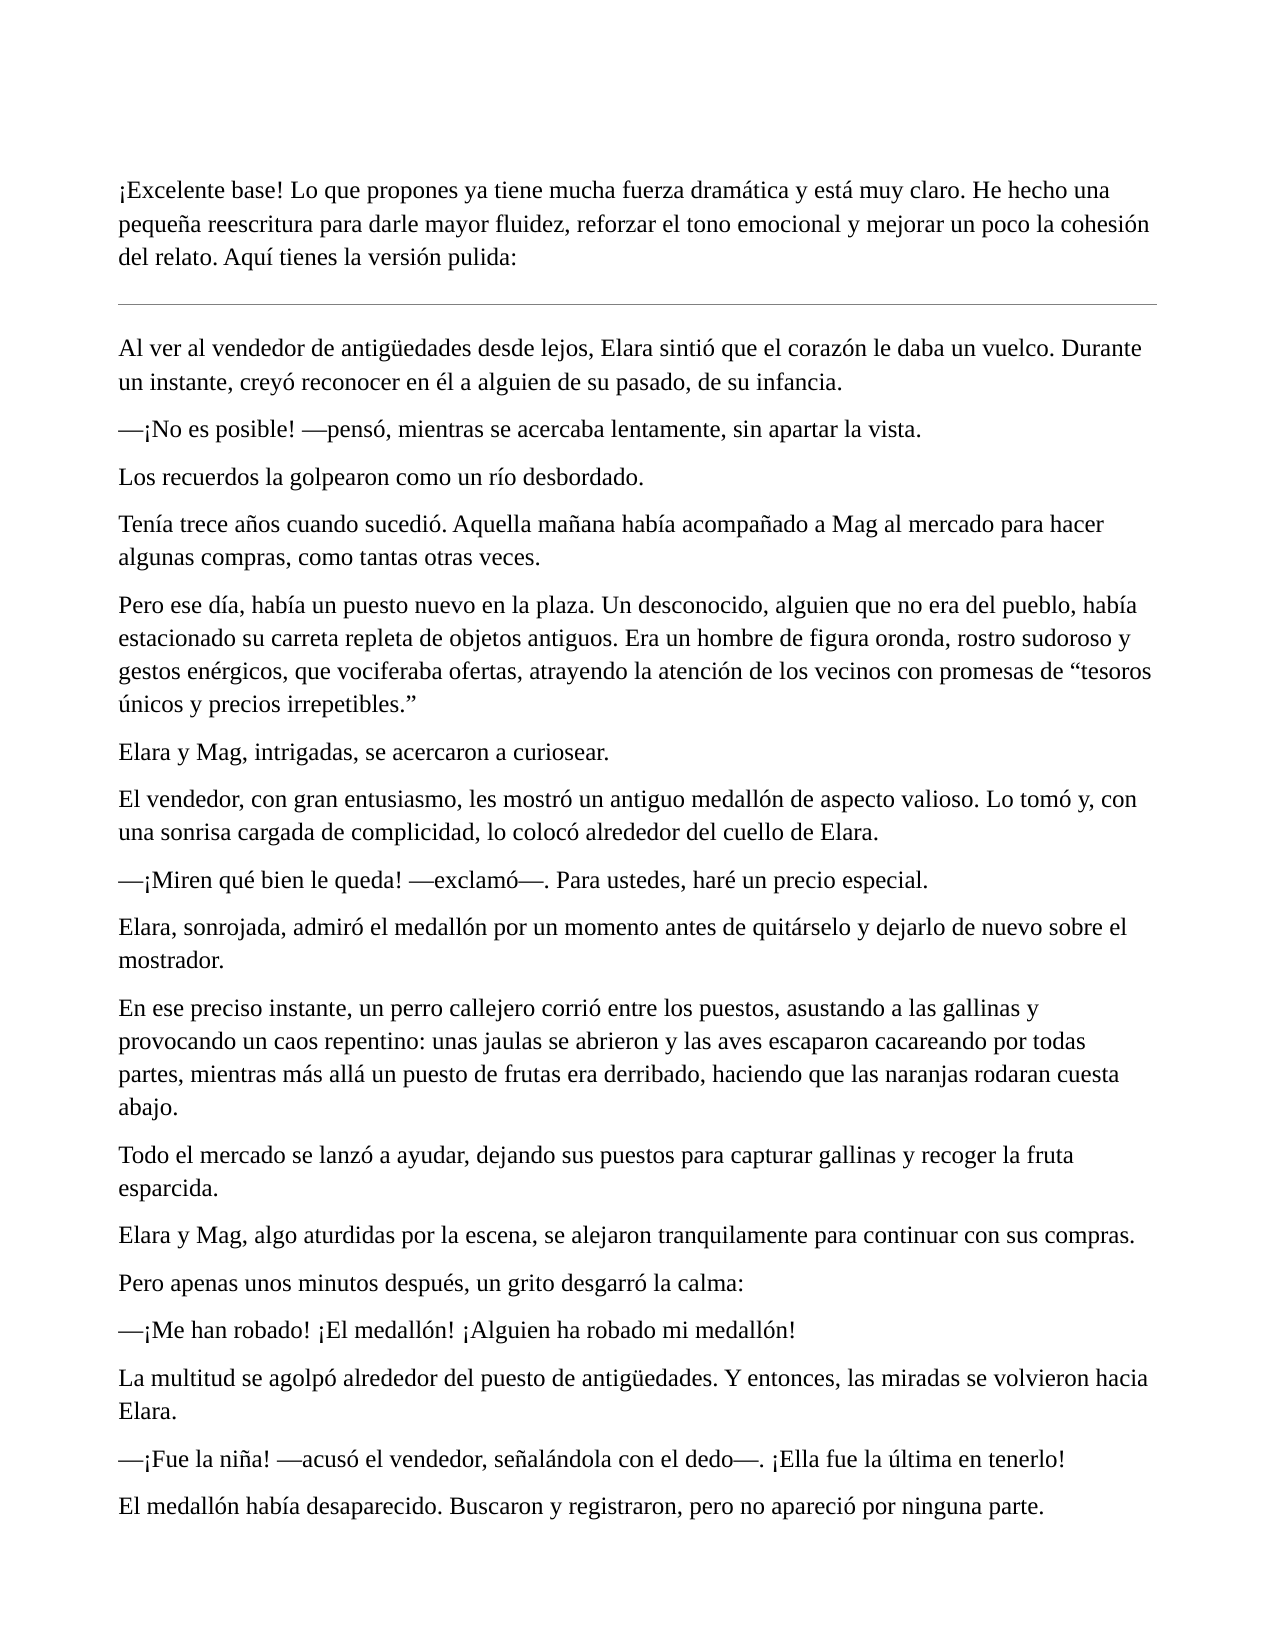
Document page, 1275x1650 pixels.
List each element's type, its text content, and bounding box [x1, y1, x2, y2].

text Elara y Mag, intrigadas, se acercaron a curiosear. [118, 737, 1157, 765]
text —¡Miren qué bien le queda! —exclamó—. Para ustedes, haré un precio especial. [118, 865, 1157, 894]
text Tenía trece años cuando sucedió. Aquella mañana había acompañado a Mag al mercado para hacer algunas compras, como tantas otras veces. [118, 509, 1157, 571]
text Todo el mercado se lanzó a ayudar, dejando sus puestos para capturar gallinas y recoger la fruta esparcida. [118, 1140, 1157, 1202]
text —¡Fue la niña! —acusó el vendedor, señalándola con el dedo—. ¡Ella fue la última en tenerlo! [118, 1444, 1157, 1473]
text El vendedor, con gran entusiasmo, les mostró un antiguo medallón de aspecto valioso. Lo tomó y, con una sonrisa cargada de complicidad, lo colocó alrededor del cuello de Elara. [118, 784, 1157, 846]
text —¡Me han robado! ¡El medallón! ¡Alguien ha robado mi medallón! [118, 1316, 1157, 1344]
text Al ver al vendedor de antigüedades desde lejos, Elara sintió que el corazón le daba un vuelco. Durante un instante, creyó reconocer en él a alguien de su pasado, de su infancia. [118, 333, 1157, 395]
text ¡Excelente base! Lo que propones ya tiene mucha fuerza dramática y está muy claro. He hecho una pequeña reescritura para darle mayor fluidez, reforzar el tono emocional y mejorar un poco la cohesión del relato. Aquí tienes la versión pulida: [118, 176, 1157, 270]
text Pero ese día, había un puesto nuevo en la plaza. Un desconocido, alguien que no era del pueblo, había estacionado su carreta repleta de objetos antiguos. Era un hombre de figura oronda, rostro sudoroso y gestos enérgicos, que vociferaba ofertas, atrayendo la atención de los vecinos con promesas de “tesoros únicos y precios irrepetibles.” [118, 590, 1157, 718]
text Elara y Mag, algo aturdidas por la escena, se alejaron tranquilamente para continuar con sus compras. [118, 1220, 1157, 1249]
text El medallón había desaparecido. Buscaron y registraron, pero no apareció por ninguna parte. [118, 1491, 1157, 1520]
text La multitud se agolpó alrededor del puesto de antigüedades. Y entonces, las miradas se volvieron hacia Elara. [118, 1363, 1157, 1425]
text En ese preciso instante, un perro callejero corrió entre los puestos, asustando a las gallinas y provocando un caos repentino: unas jaulas se abrieron y las aves escaparon cacareando por todas partes, mientras más allá un puesto de frutas era derribado, haciendo que las naranjas rodaran cuesta abajo. [118, 993, 1157, 1121]
text Los recuerdos la golpearon como un río desbordado. [118, 462, 1157, 491]
text Elara, sonrojada, admiró el medallón por un momento antes de quitárselo y dejarlo de nuevo sobre el mostrador. [118, 912, 1157, 974]
text —¡No es posible! —pensó, mientras se acercaba lentamente, sin apartar la vista. [118, 414, 1157, 443]
text Pero apenas unos minutos después, un grito desgarró la calma: [118, 1268, 1157, 1297]
